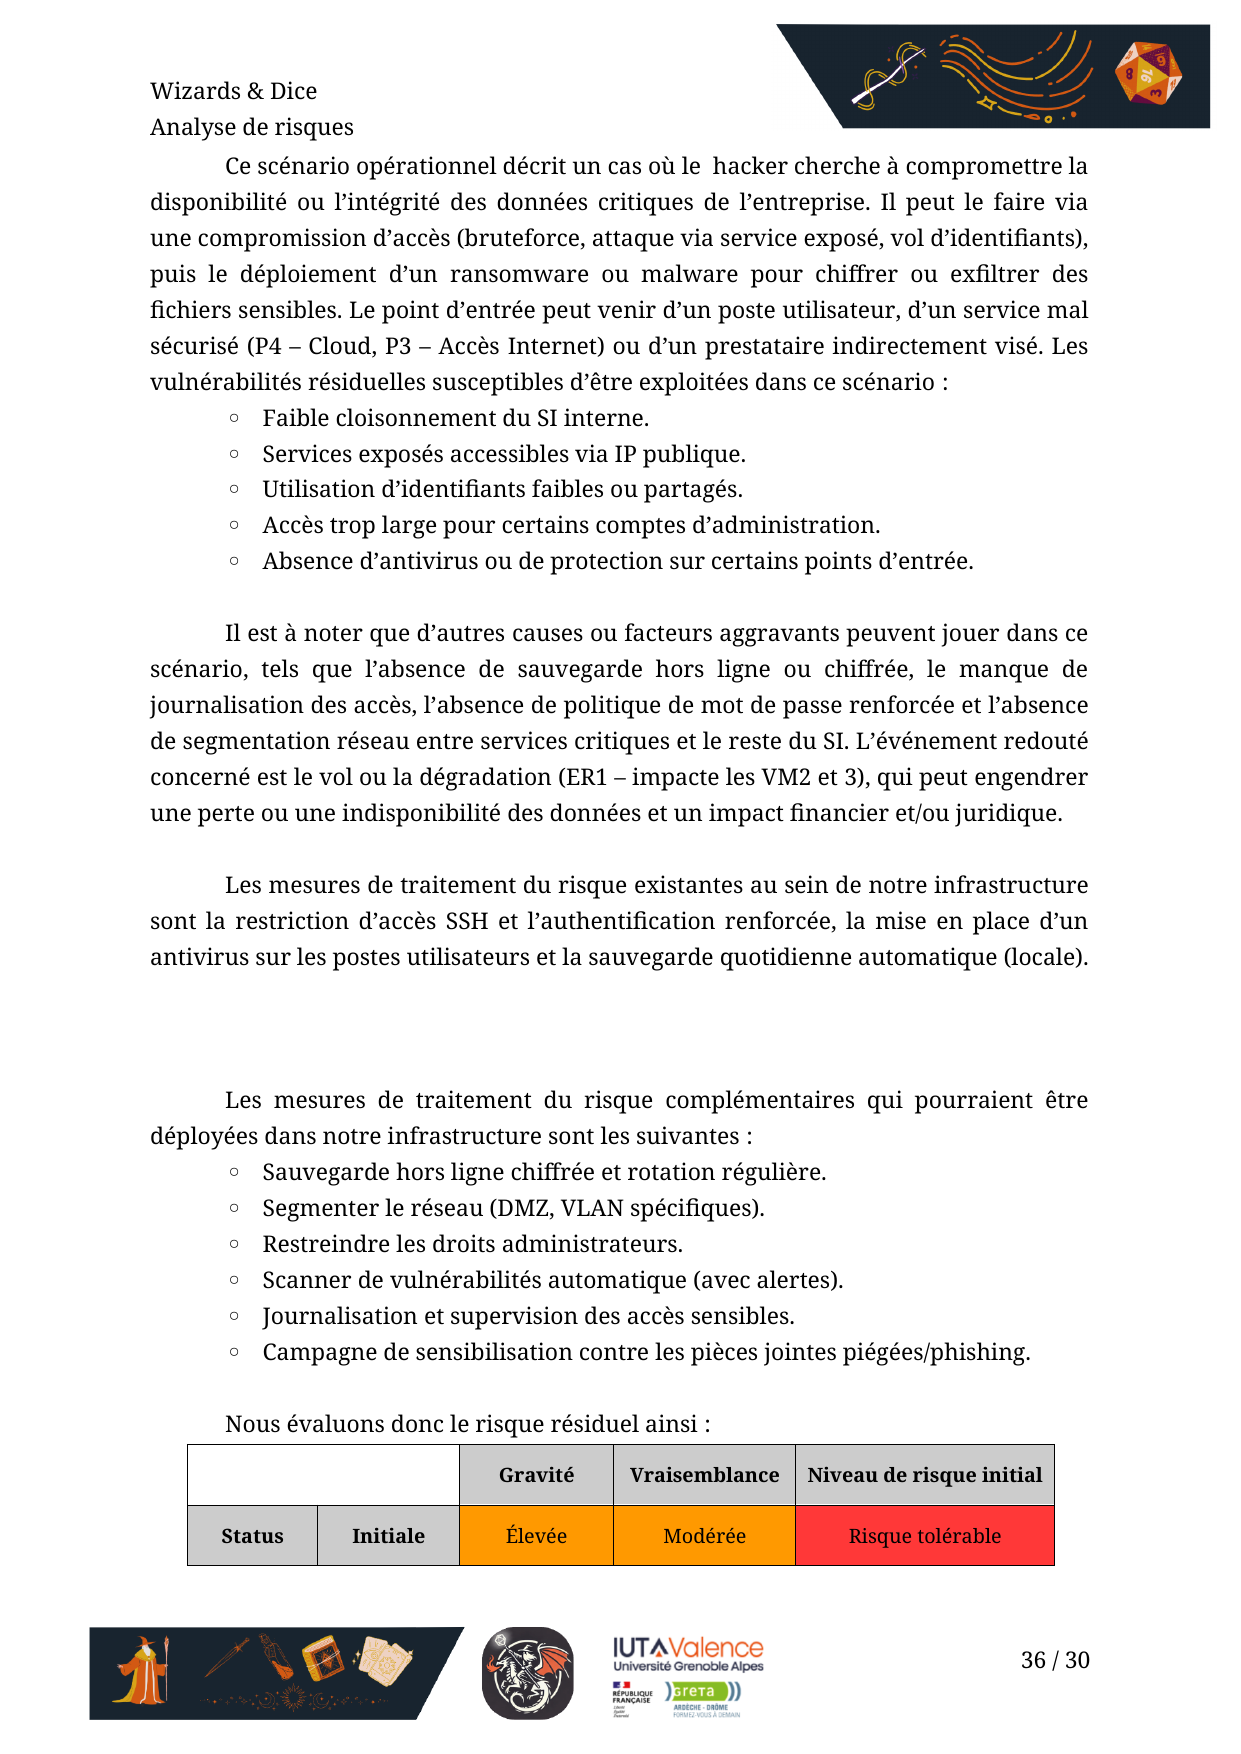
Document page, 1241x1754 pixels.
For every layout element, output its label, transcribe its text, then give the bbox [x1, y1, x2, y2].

text Les mesures de traitement du risque complémentaires qui pourraient être déployées dans notre infrastructure sont les suivantes : [150, 1084, 1090, 1152]
table_cell Risque tolérable [796, 1506, 1054, 1565]
table_header Niveau de risque initial [796, 1445, 1054, 1504]
list Segmenter le réseau (DMZ, VLAN spécifiques). [225, 1192, 1090, 1223]
table_cell Status [188, 1506, 317, 1565]
text Ce scénario opérationnel décrit un cas où le hacker cherche à compromettre la disponibilité ou l’intégrité des données critiques de l’entreprise. Il peut le faire via une compromission d’accès (bruteforce, attaque via service exposé, vol d’identifiants), puis le déploiement d’un ransomware ou malware pour chiffrer ou exfiltrer des fichiers sensibles. Le point d’entrée peut venir d’un poste utilisateur, d’un service mal sécurisé (P4 – Cloud, P3 – Accès Internet) ou d’un prestataire indirectement visé. Les vulnérabilités résiduelles susceptibles d’être exploitées dans ce scénario : [150, 150, 1090, 397]
text Nous évaluons donc le risque résiduel ainsi : [150, 1408, 1090, 1439]
list Services exposés accessibles via IP publique. [225, 437, 1090, 469]
list Campagne de sensibilisation contre les pièces jointes piégées/phishing. [225, 1336, 1090, 1367]
table_cell Élevée [460, 1506, 613, 1565]
table_cell Modérée [614, 1506, 795, 1565]
list Absence d’antivirus ou de protection sur certains points d’entrée. [225, 545, 1090, 577]
table_header [188, 1445, 459, 1504]
picture [771, 21, 1218, 131]
list Accès trop large pour certains comptes d’administration. [225, 509, 1090, 541]
picture [81, 1616, 788, 1729]
list Scanner de vulnérabilités automatique (avec alertes). [225, 1264, 1090, 1295]
list Faible cloisonnement du SI interne. [225, 402, 1090, 433]
text Il est à noter que d’autres causes ou facteurs aggravants peuvent jouer dans ce scénario, tels que l’absence de sauvegarde hors ligne ou chiffrée, le manque de journalisation des accès, l’absence de politique de mot de passe renforcée et l’absence de segmentation réseau entre services critiques et le reste du SI. L’événement redouté concerné est le vol ou la dégradation (ER1 – impacte les VM2 et 3), qui peut engendrer une perte ou une indisponibilité des données et un impact financier et/ou juridique. [150, 617, 1090, 828]
table_header Gravité [460, 1445, 613, 1504]
text Les mesures de traitement du risque existantes au sein de notre infrastructure sont la restriction d’accès SSH et l’authentification renforcée, la mise en place d’un antivirus sur les postes utilisateurs et la sauvegarde quotidienne automatique (locale). [150, 869, 1090, 972]
list Journalisation et supervision des accès sensibles. [225, 1300, 1090, 1331]
table_cell Initiale [318, 1506, 459, 1565]
table_header Vraisemblance [614, 1445, 795, 1504]
list Restreindre les droits administrateurs. [225, 1228, 1090, 1259]
list Utilisation d’identifiants faibles ou partagés. [225, 473, 1090, 505]
list Sauvegarde hors ligne chiffrée et rotation régulière. [225, 1156, 1090, 1187]
